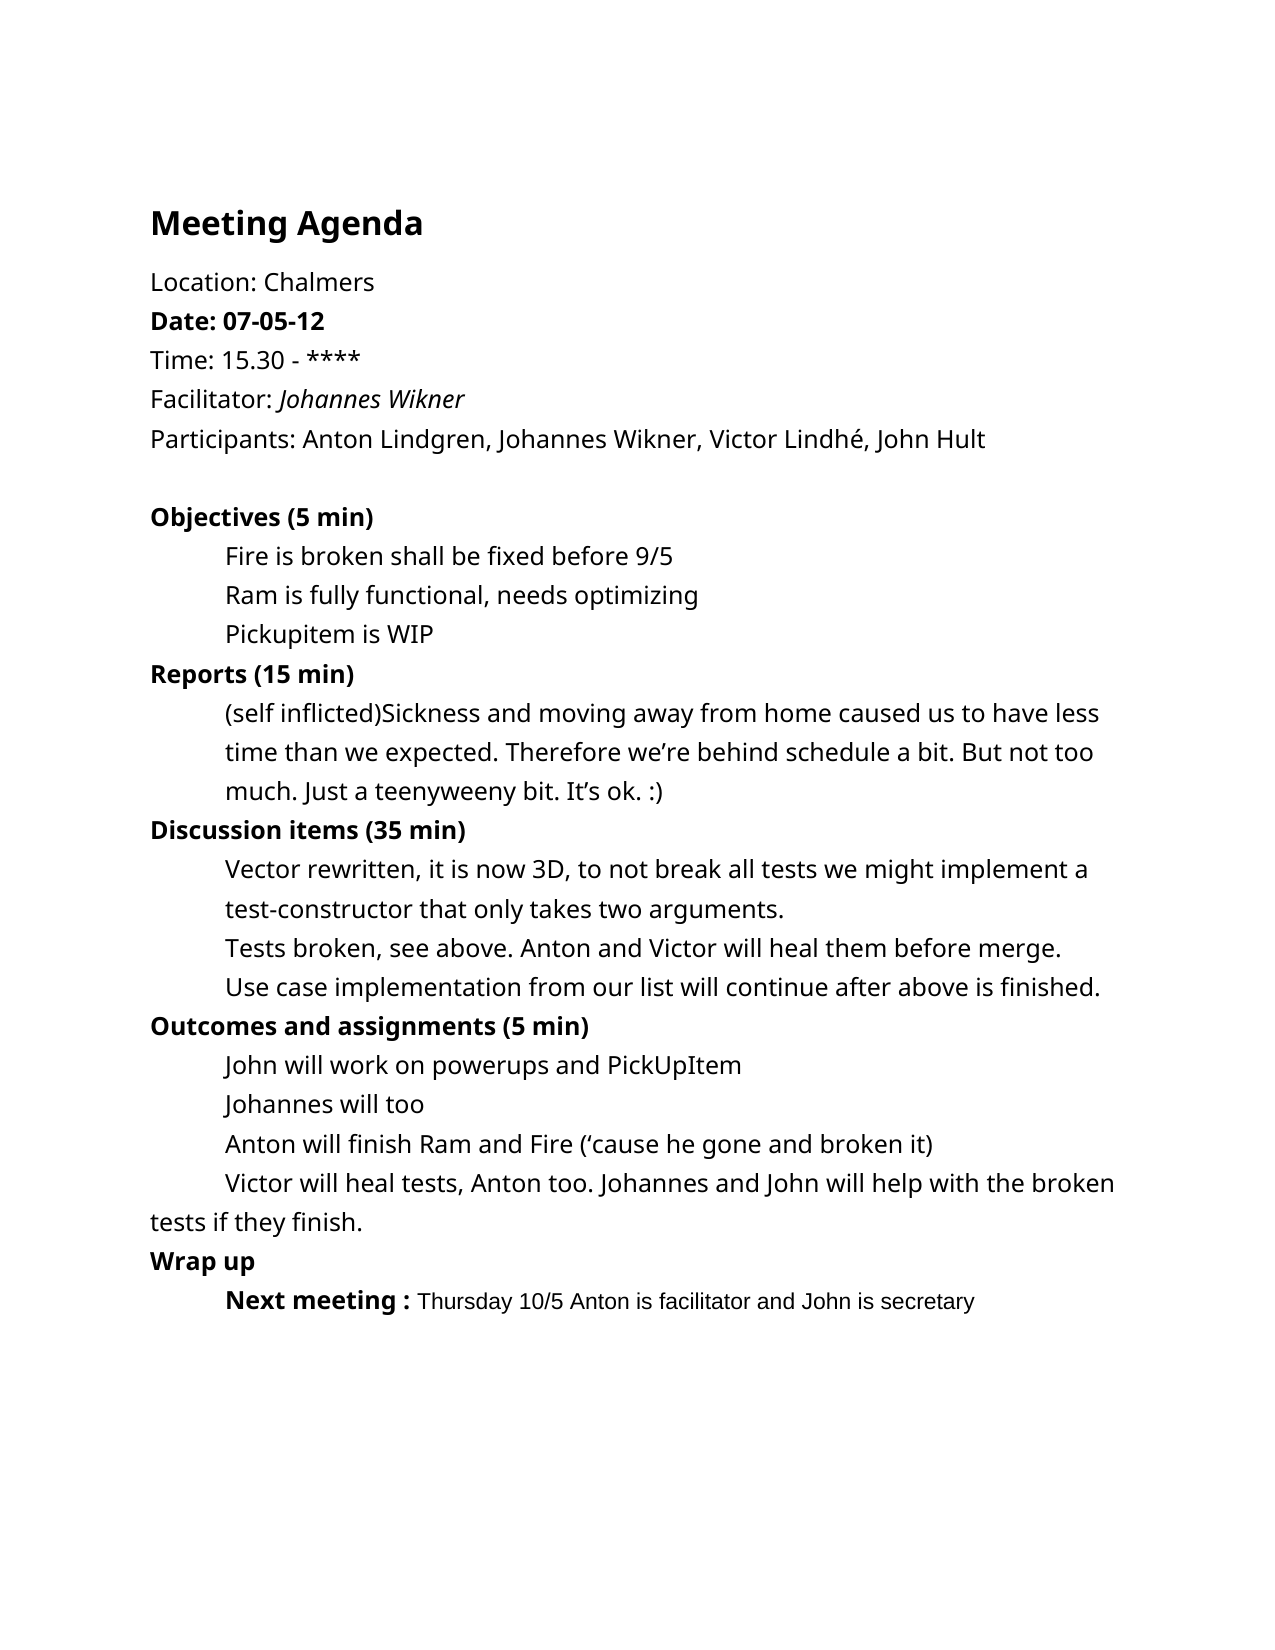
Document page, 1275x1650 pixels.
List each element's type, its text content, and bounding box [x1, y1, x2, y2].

text Tests broken, see above. Anton and Victor will heal them before merge. [225, 931, 1125, 964]
text Discussion items (35 min) [150, 813, 1125, 847]
text Outcomes and assignments (5 min) [150, 1009, 1125, 1043]
text Date: 07-05-12 [150, 304, 1125, 338]
text Time: 15.30 - **** [150, 343, 1125, 377]
text Reports (15 min) [150, 656, 1125, 690]
text Fire is broken shall be fixed before 9/5 [225, 539, 1125, 573]
text Use case implementation from our list will continue after above is finished. [225, 970, 1125, 1004]
text Objectives (5 min) [150, 500, 1125, 534]
text Pickupitem is WIP [225, 617, 1125, 651]
text Johannes will too [150, 1087, 1125, 1121]
text Participants: Anton Lindgren, Johannes Wikner, Victor Lindhé, John Hult [150, 421, 1125, 455]
text Ram is fully functional, needs optimizing [150, 578, 1125, 612]
text Next meeting : Thursday 10/5 Anton is facilitator and John is secretary [225, 1283, 1125, 1317]
text John will work on powerups and PickUpItem [150, 1048, 1125, 1082]
text Facilitator: Johannes Wikner [150, 382, 1125, 416]
text (self inflicted)Sickness and moving away from home caused us to have less time than we expected. Therefore we’re behind schedule a bit. But not too much. Just a teenyweeny bit. It’s ok. :) [225, 696, 1125, 808]
text Wrap up [150, 1244, 1125, 1278]
text Anton will finish Ram and Fire (‘cause he gone and broken it) [150, 1126, 1125, 1160]
text Location: Chalmers [150, 265, 1125, 299]
text Victor will heal tests, Anton too. Johannes and John will help with the broken tests if they finish. [150, 1166, 1125, 1239]
subtitle Meeting Agenda [150, 200, 1125, 245]
text Vector rewritten, it is now 3D, to not break all tests we might implement a test-constructor that only takes two arguments. [225, 852, 1125, 925]
